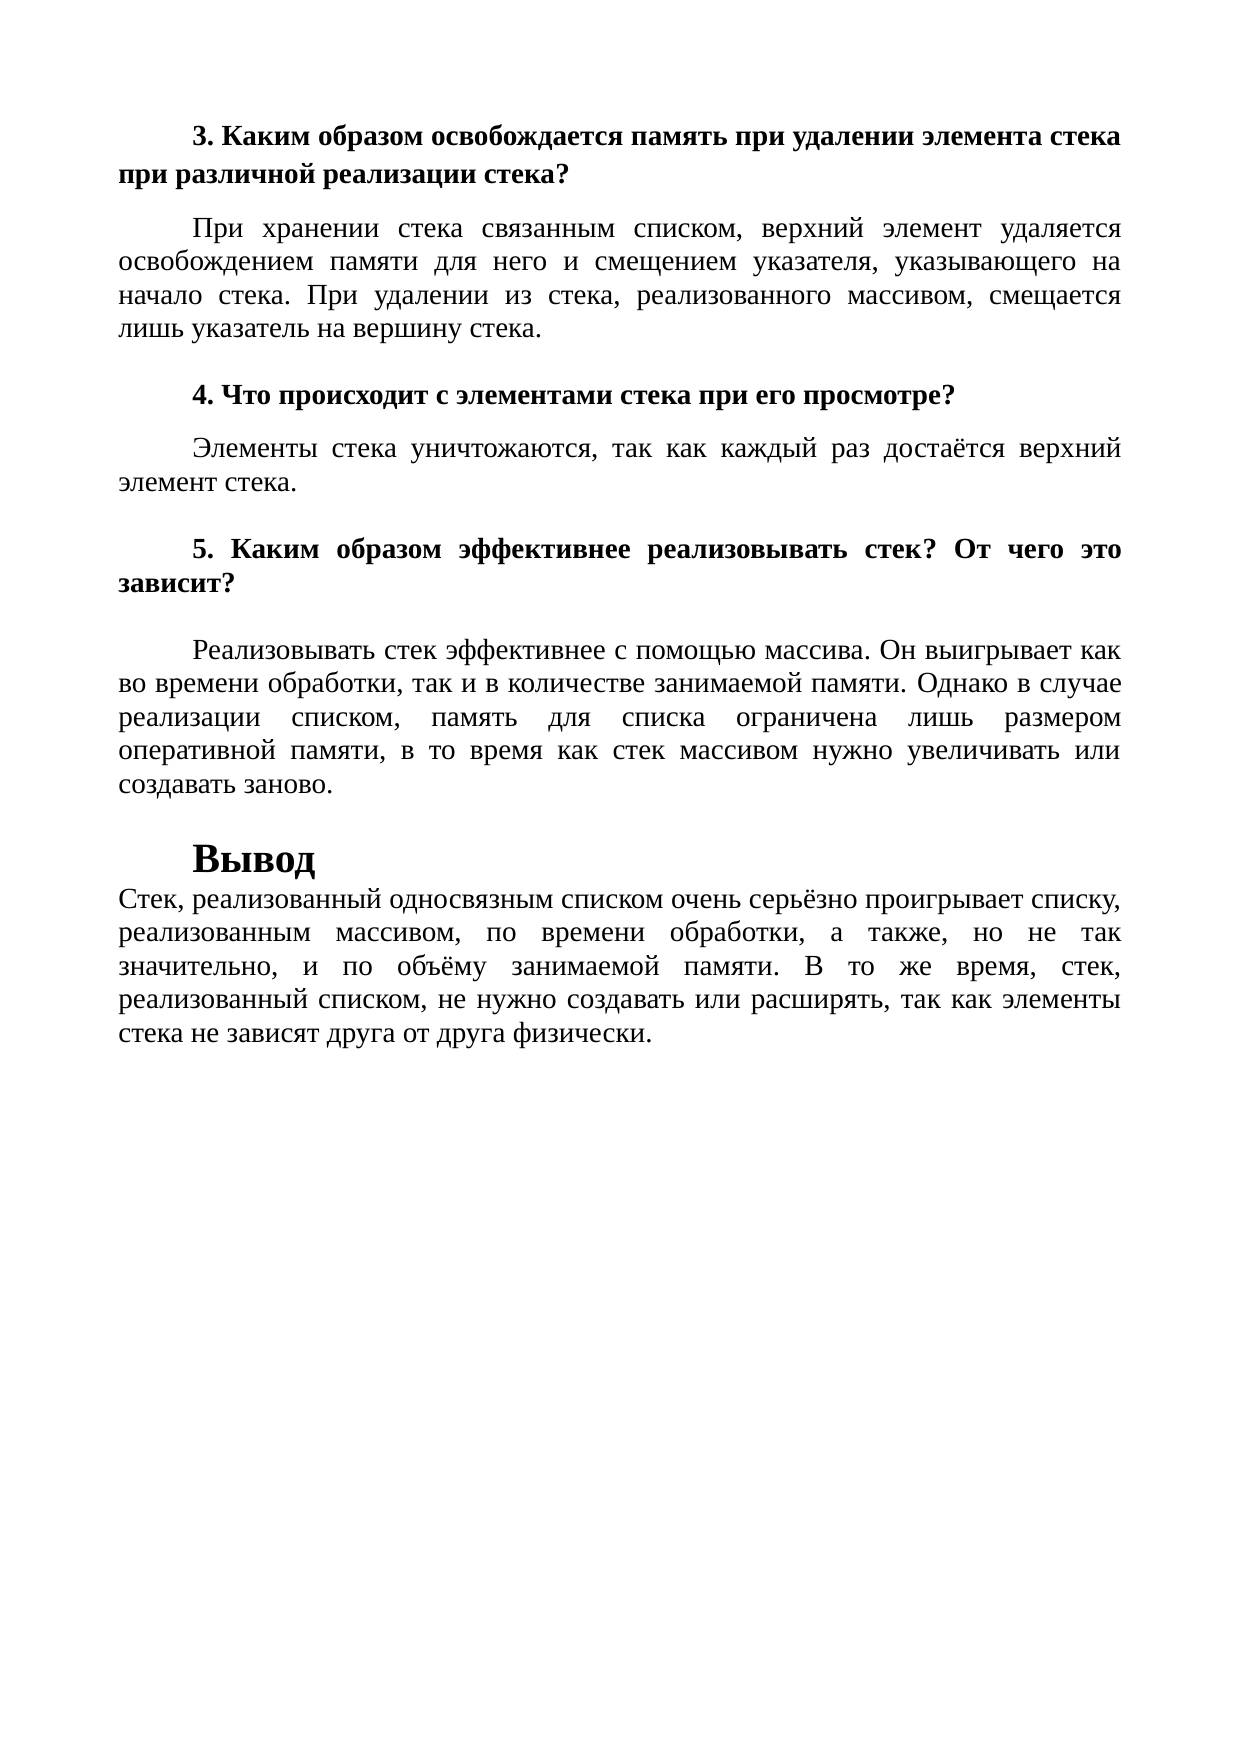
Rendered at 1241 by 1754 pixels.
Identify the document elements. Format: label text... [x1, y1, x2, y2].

text Элементы стека уничтожаются, так как каждый раз достаётся верхний элемент стека. [118, 431, 1122, 498]
text Вывод [118, 833, 1122, 881]
text 4. Что происходит с элементами стека при его просмотре? [118, 377, 1122, 411]
text 5. Каким образом эффективнее реализовывать стек? От чего это зависит? Реализовывать стек эффективнее с помощью массива. Он выигрывает как во времени обработки, так и в количестве занимаемой памяти. Однако в случае реализации списком, память для списка ограничена лишь размером оперативной памяти, в то время как стек массивом нужно увеличивать или создавать заново. [118, 531, 1122, 799]
text При хранении стека связанным списком, верхний элемент удаляется освобождением памяти для него и смещением указателя, указывающего на начало стека. При удалении из стека, реализованного массивом, смещается лишь указатель на вершину стека. [118, 210, 1122, 344]
text Стек, реализованный односвязным списком очень серьёзно проигрывает списку, реализованным массивом, по времени обработки, а также, но не так значительно, и по объёму занимаемой памяти. В то же время, стек, реализованный списком, не нужно создавать или расширять, так как элементы стека не зависят друга от друга физически. [118, 881, 1122, 1049]
text 3. Каким образом освобождается память при удалении элемента стека при различной реализации стека? [118, 118, 1122, 190]
